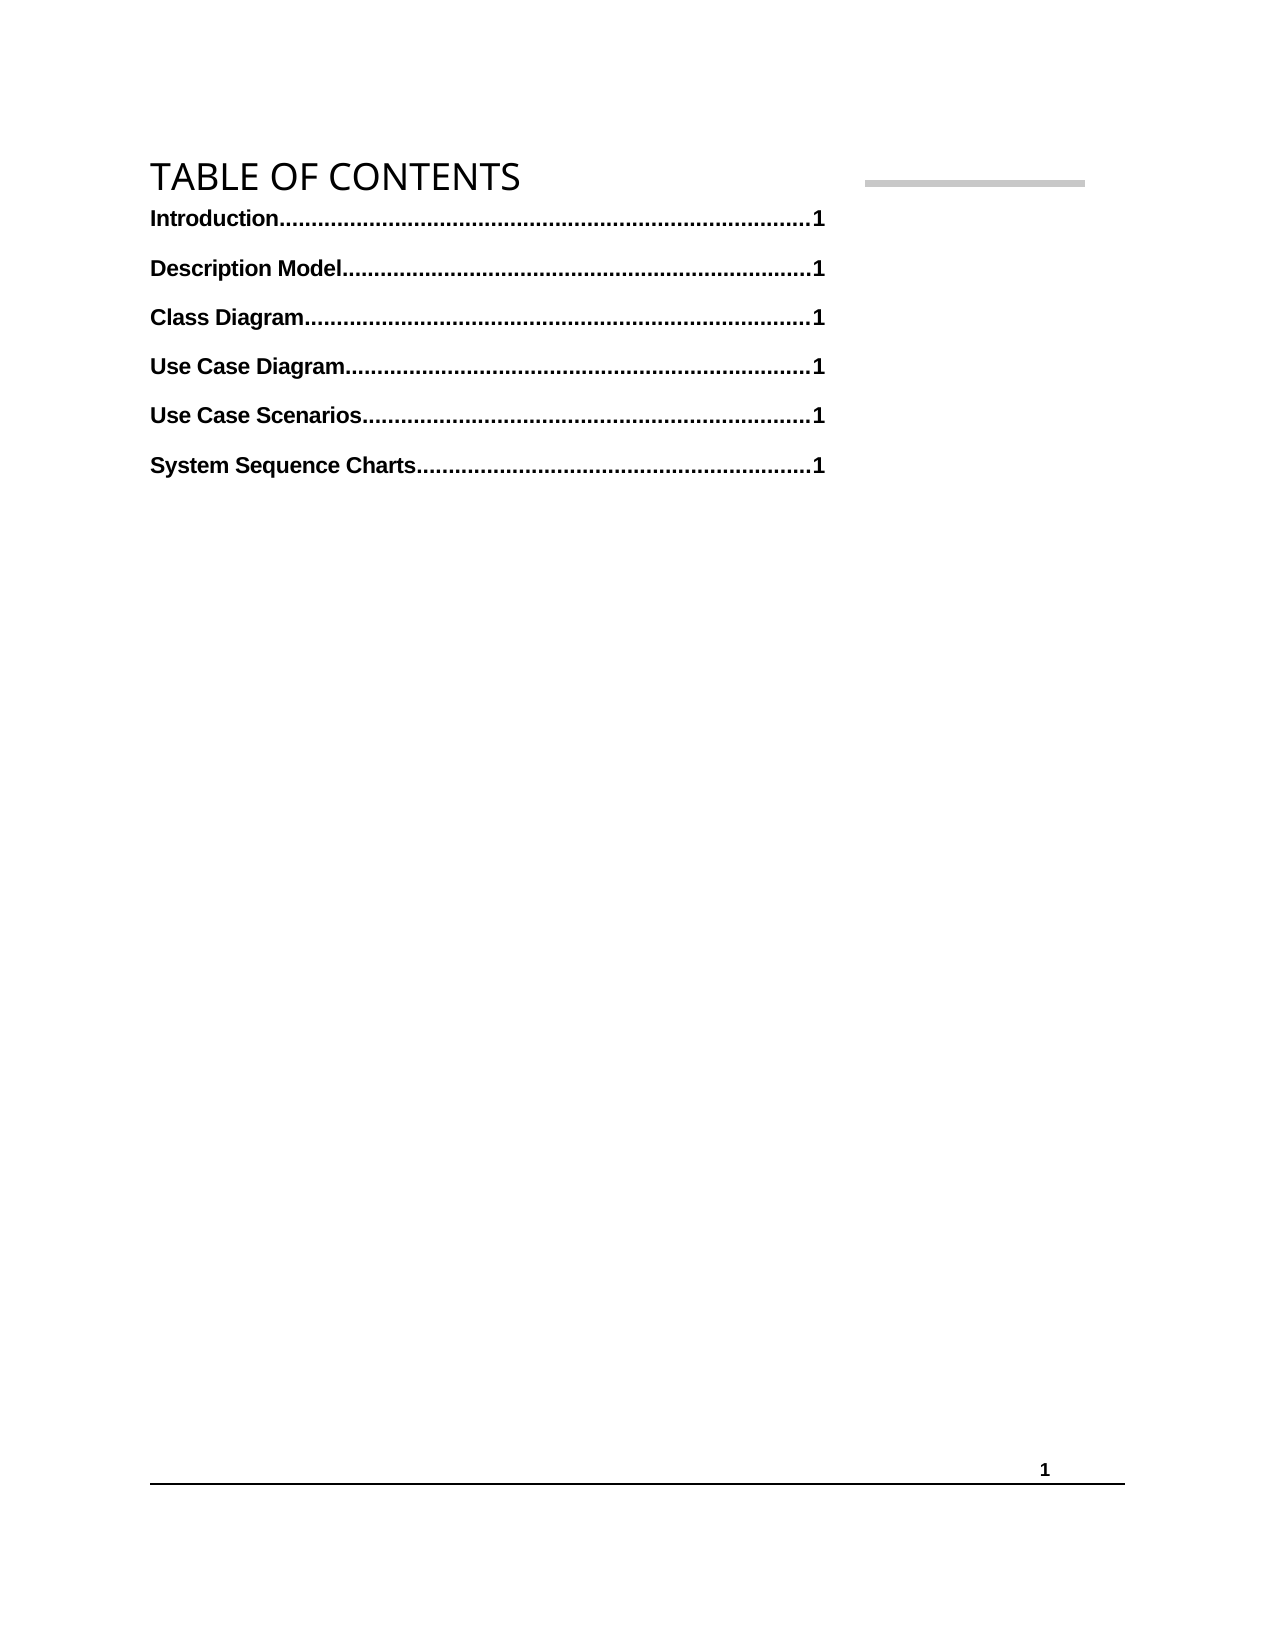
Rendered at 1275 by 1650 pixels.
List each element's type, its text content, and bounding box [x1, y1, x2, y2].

text System Sequence Charts 1 [150, 452, 1125, 478]
text Introduction 1 [150, 205, 1125, 232]
text Use Case Scenarios 1 [150, 402, 1125, 429]
text Use Case Diagram 1 [150, 353, 1125, 379]
subtitle Table of Contents [150, 150, 1125, 201]
text Class Diagram 1 [150, 304, 1125, 330]
text Description Model 1 [150, 254, 1125, 281]
